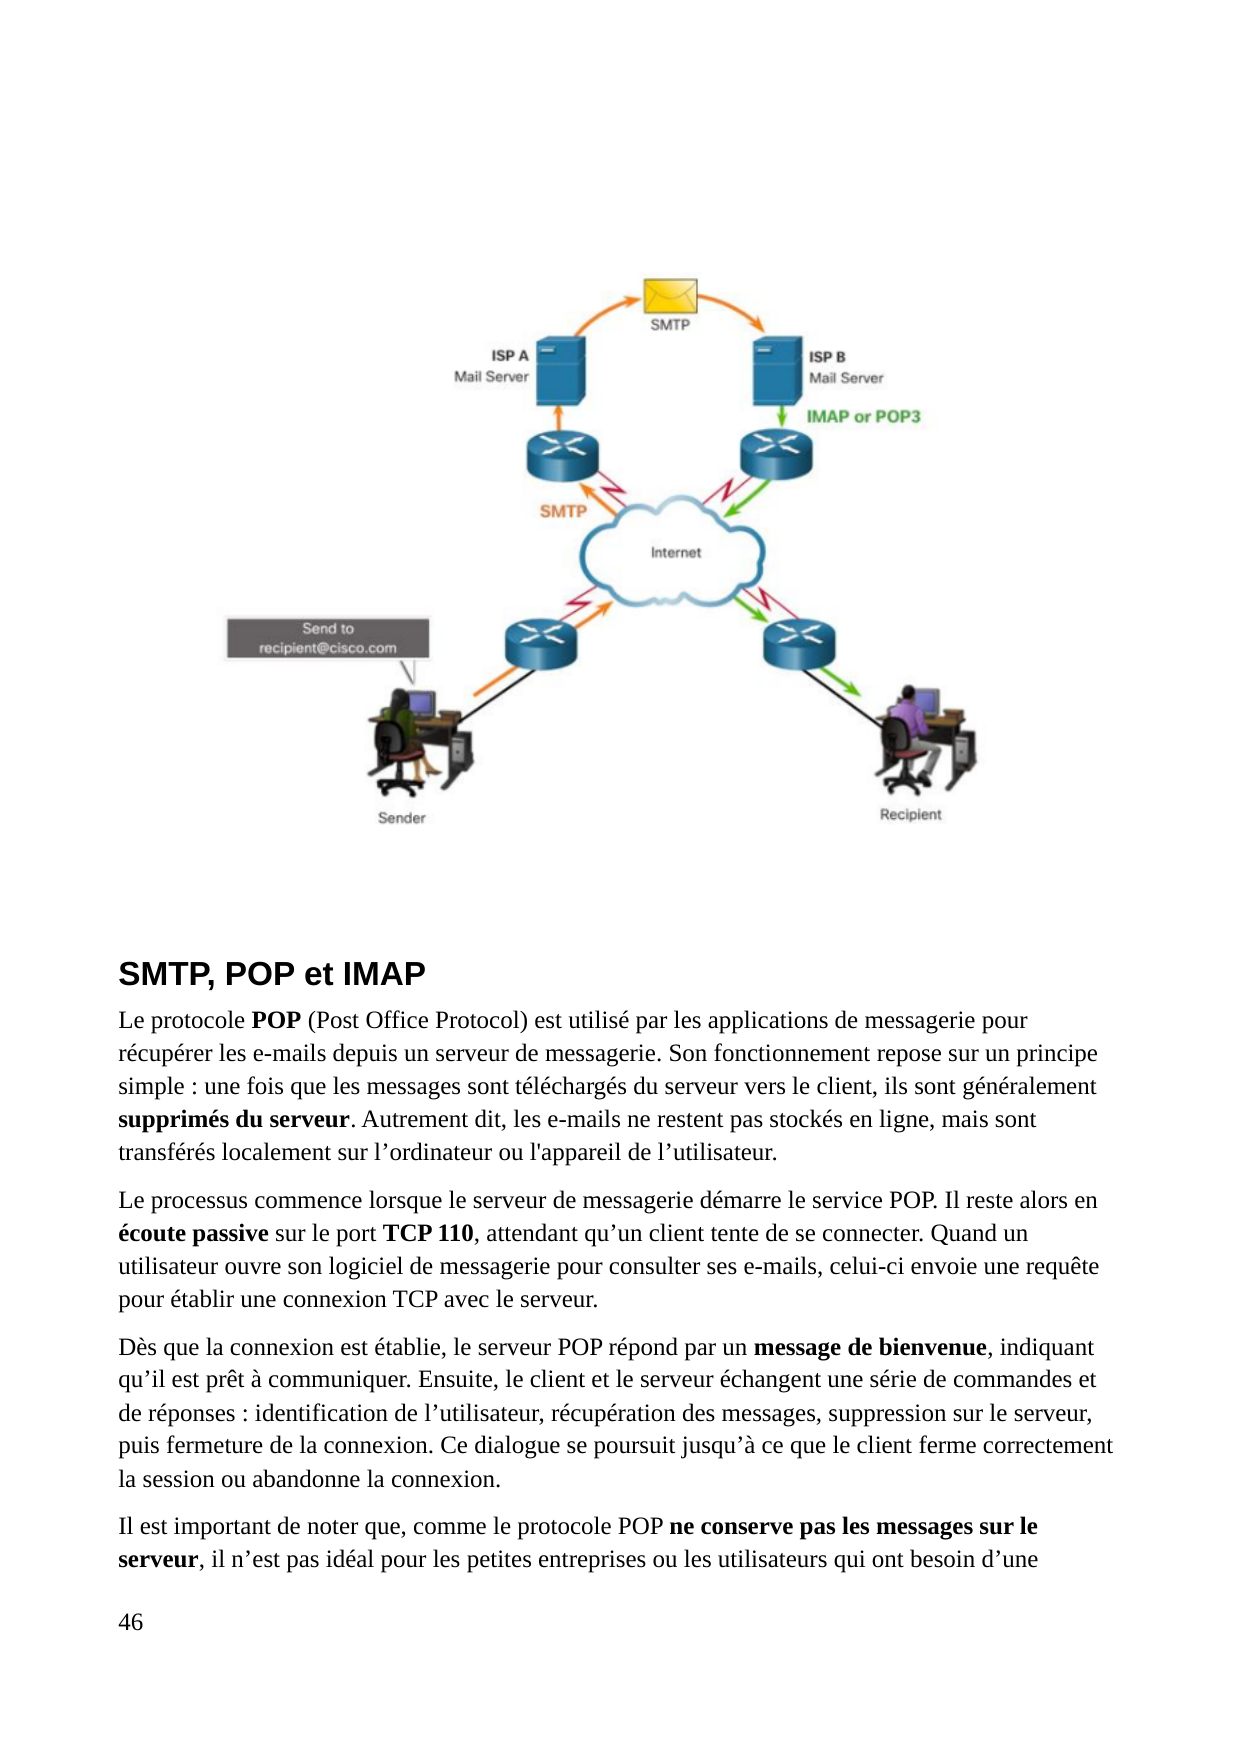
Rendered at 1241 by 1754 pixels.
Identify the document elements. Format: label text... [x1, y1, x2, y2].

picture [209, 213, 1017, 834]
text Il est important de noter que, comme le protocole POP ne conserve pas les messages sur le serveur, il n’est pas idéal pour les petites entreprises ou les utilisateurs qui ont besoin d’une [118, 1511, 1122, 1573]
text Dès que la connexion est établie, le serveur POP répond par un message de bienvenue, indiquant qu’il est prêt à communiquer. Ensuite, le client et le serveur échangent une série de commandes et de réponses : identification de l’utilisateur, récupération des messages, suppression sur le serveur, puis fermeture de la connexion. Ce dialogue se poursuit jusqu’à ce que le client ferme correctement la session ou abandonne la connexion. [118, 1332, 1122, 1492]
text Le protocole POP (Post Office Protocol) est utilisé par les applications de messagerie pour récupérer les e-mails depuis un serveur de messagerie. Son fonctionnement repose sur un principe simple : une fois que les messages sont téléchargés du serveur vers le client, ils sont généralement supprimés du serveur. Autrement dit, les e-mails ne restent pas stockés en ligne, mais sont transférés localement sur l’ordinateur ou l'appareil de l’utilisateur. [118, 1005, 1122, 1166]
text Le processus commence lorsque le serveur de messagerie démarre le service POP. Il reste alors en écoute passive sur le port TCP 110, attendant qu’un client tente de se connecter. Quand un utilisateur ouvre son logiciel de messagerie pour consulter ses e-mails, celui-ci envoie une requête pour établir une connexion TCP avec le serveur. [118, 1185, 1122, 1313]
subtitle SMTP, POP et IMAP [118, 954, 1122, 993]
